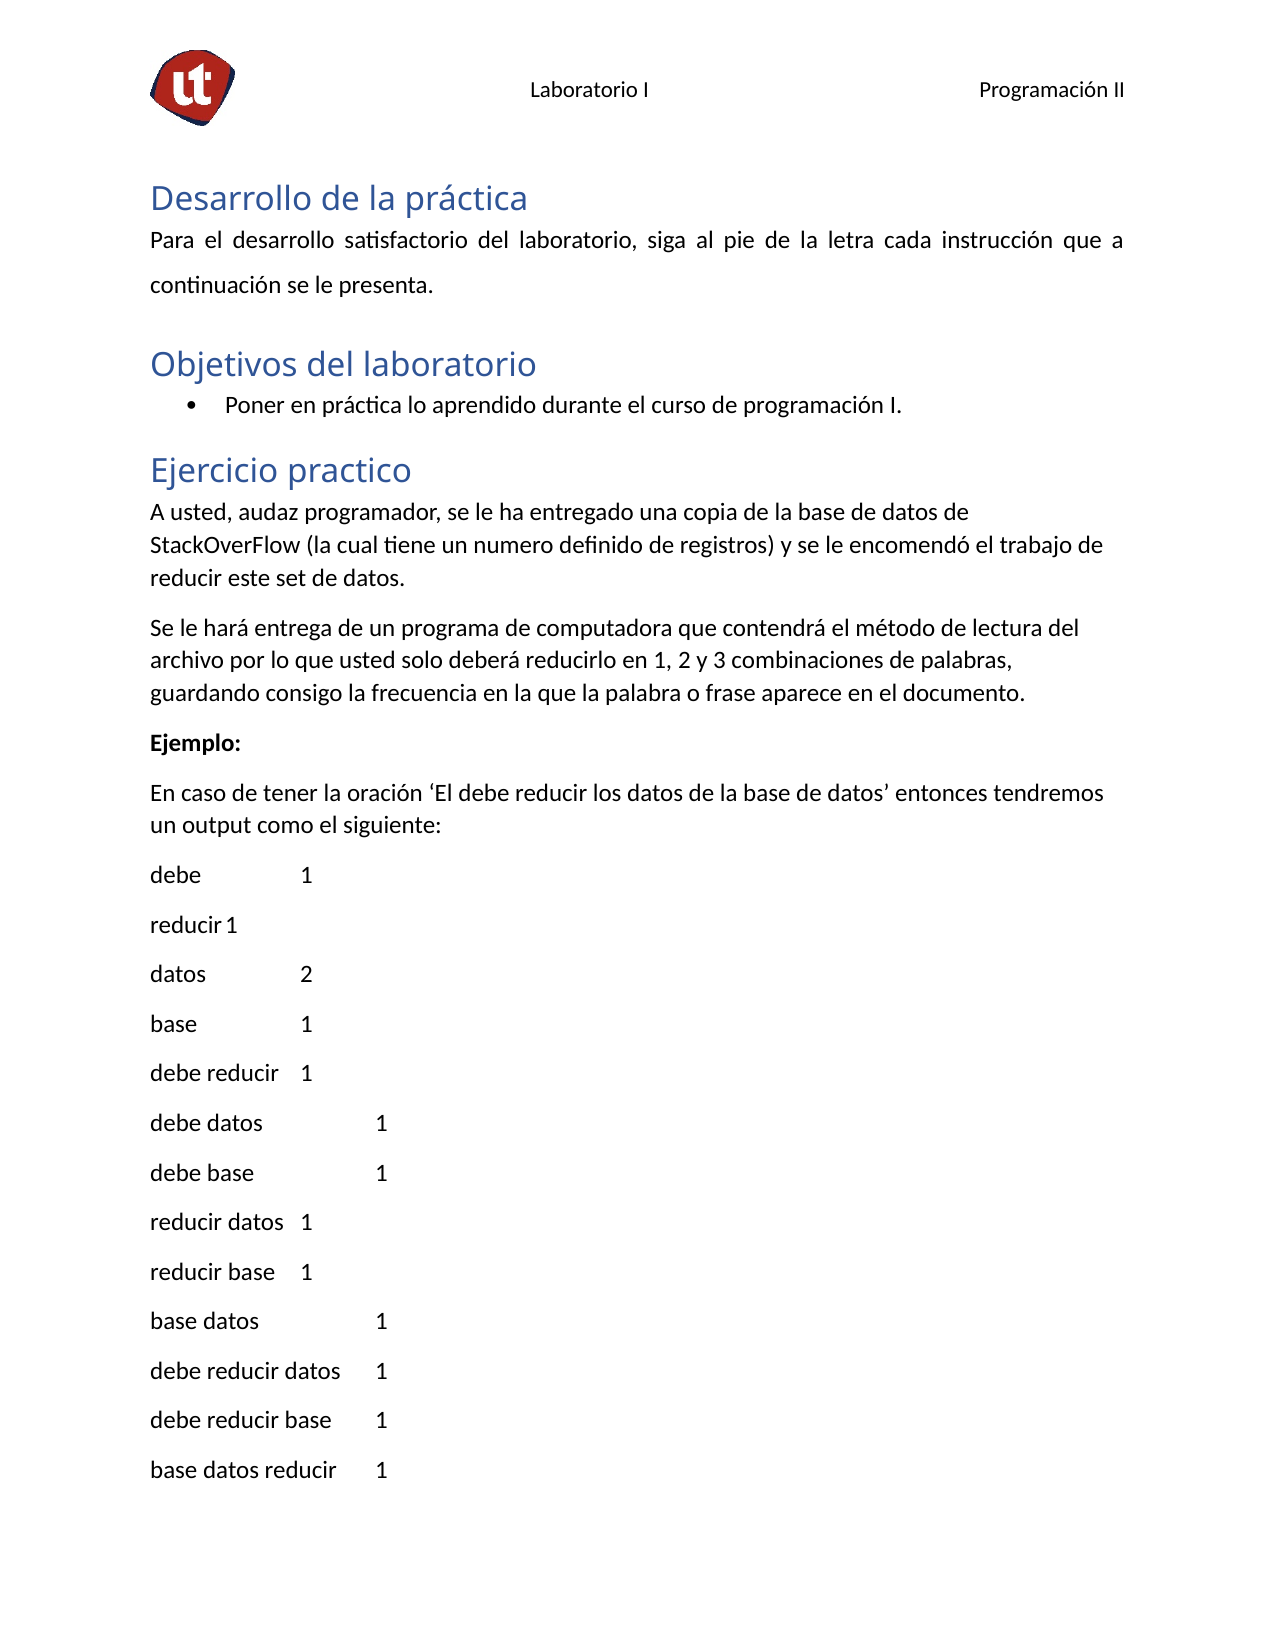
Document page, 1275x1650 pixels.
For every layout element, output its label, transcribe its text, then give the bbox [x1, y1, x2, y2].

text Se le hará entrega de un programa de computadora que contendrá el método de lectura del archivo por lo que usted solo deberá reducirlo en 1, 2 y 3 combinaciones de palabras, guardando consigo la frecuencia en la que la palabra o frase aparece en el documento. [150, 612, 1125, 708]
text Para el desarrollo satisfactorio del laboratorio, siga al pie de la letra cada instrucción que a continuación se le presenta. [150, 224, 1125, 300]
text base 1 [150, 1008, 1125, 1038]
subtitle Ejercicio practico [150, 447, 1125, 493]
text reducir 1 [150, 909, 1125, 939]
text En caso de tener la oración ‘El debe reducir los datos de la base de datos’ entonces tendremos un output como el siguiente: [150, 777, 1125, 840]
text debe reducir datos 1 [150, 1355, 1125, 1386]
text debe reducir base 1 [150, 1404, 1125, 1435]
picture [150, 50, 235, 126]
text debe 1 [150, 859, 1125, 890]
subtitle Objetivos del laboratorio [150, 340, 1125, 386]
text Ejemplo: [150, 727, 1125, 758]
text base datos reducir 1 [150, 1454, 1125, 1485]
text reducir datos 1 [150, 1206, 1125, 1237]
text debe reducir 1 [150, 1057, 1125, 1088]
list Poner en práctica lo aprendido durante el curso de programación I. [187, 389, 1125, 420]
text datos 2 [150, 958, 1125, 989]
subtitle Desarrollo de la práctica [150, 175, 1125, 220]
text base datos 1 [150, 1305, 1125, 1336]
text debe datos 1 [150, 1107, 1125, 1138]
text A usted, audaz programador, se le ha entregado una copia de la base de datos de StackOverFlow (la cual tiene un numero definido de registros) y se le encomendó el trabajo de reducir este set de datos. [150, 496, 1125, 593]
text reducir base 1 [150, 1256, 1125, 1286]
text debe base 1 [150, 1157, 1125, 1187]
